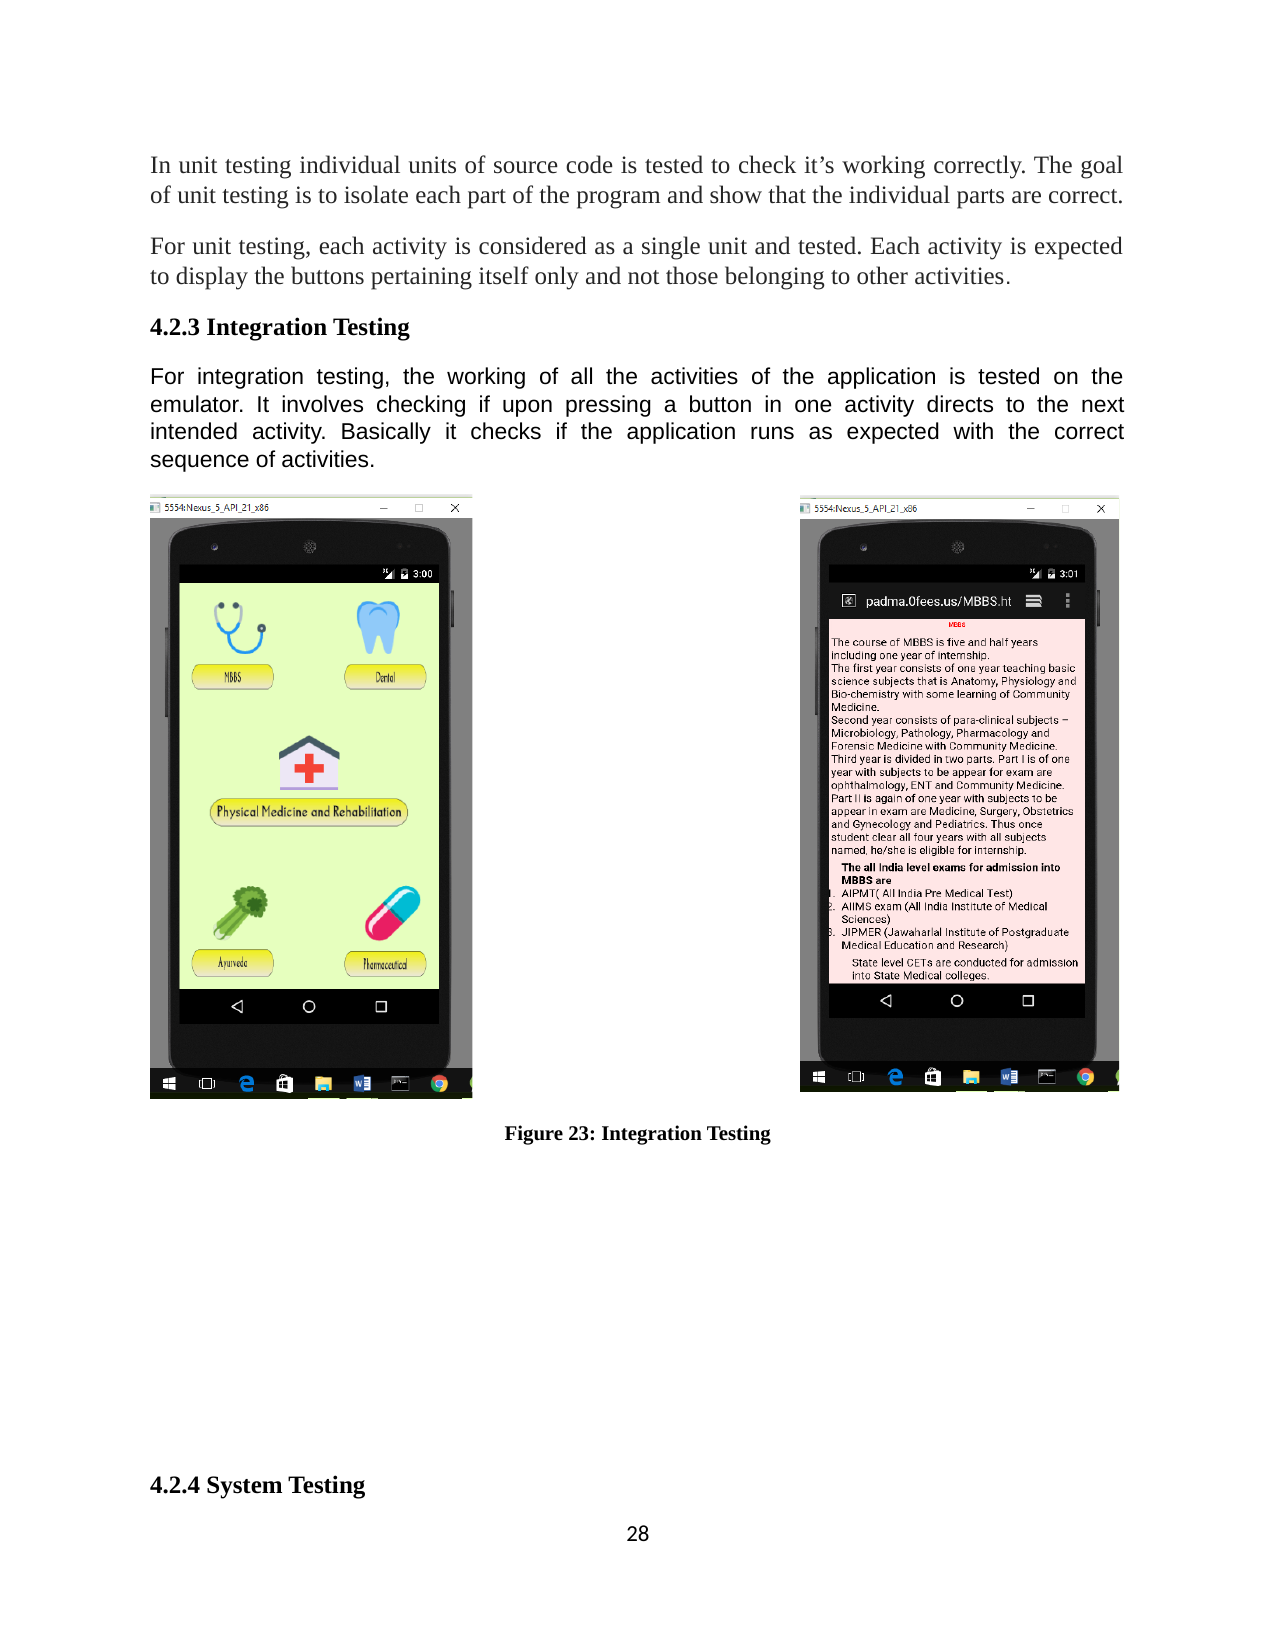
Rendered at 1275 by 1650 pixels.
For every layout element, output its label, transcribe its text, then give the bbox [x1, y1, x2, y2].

text 4.2.3 Integration Testing [150, 312, 1125, 341]
text 4.2.4 System Testing [150, 1470, 1125, 1499]
text For unit testing, each activity is considered as a single unit and tested. Each activity is expected to display the buttons pertaining itself only and not those belonging to other activities. [150, 231, 1125, 290]
text Figure 23: Integration Testing [150, 1121, 1125, 1145]
text In unit testing individual units of source code is tested to check it’s working correctly. The goal of unit testing is to isolate each part of the program and show that the individual parts are correct. [150, 150, 1125, 209]
text For integration testing, the working of all the activities of the application is tested on the emulator. It involves checking if upon pressing a button in one activity directs to the next intended activity. Basically it checks if the application runs as expected with the correct sequence of activities. [150, 363, 1125, 472]
